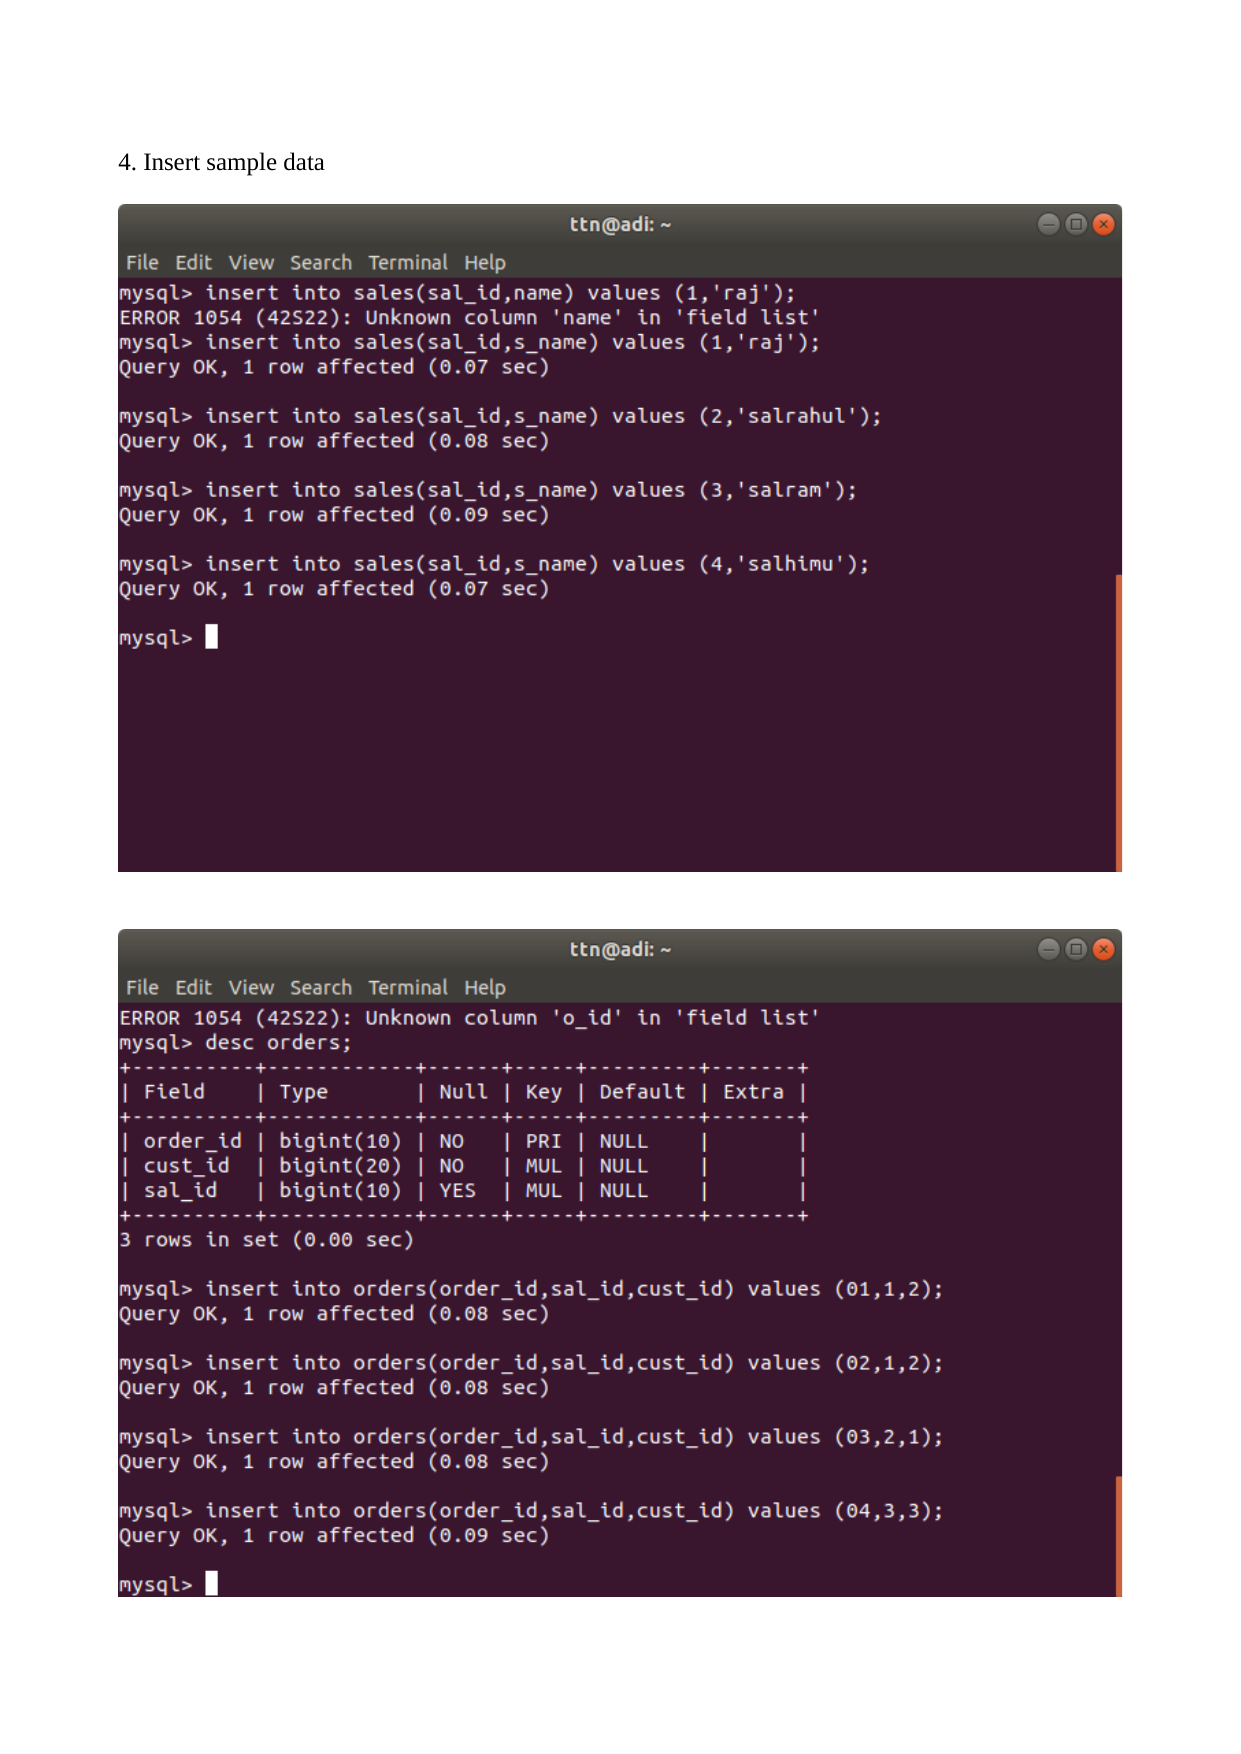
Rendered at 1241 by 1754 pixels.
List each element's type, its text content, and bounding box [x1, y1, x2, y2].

picture [118, 204, 1123, 872]
text 4. Insert sample data [118, 147, 1122, 176]
picture [118, 929, 1123, 1597]
